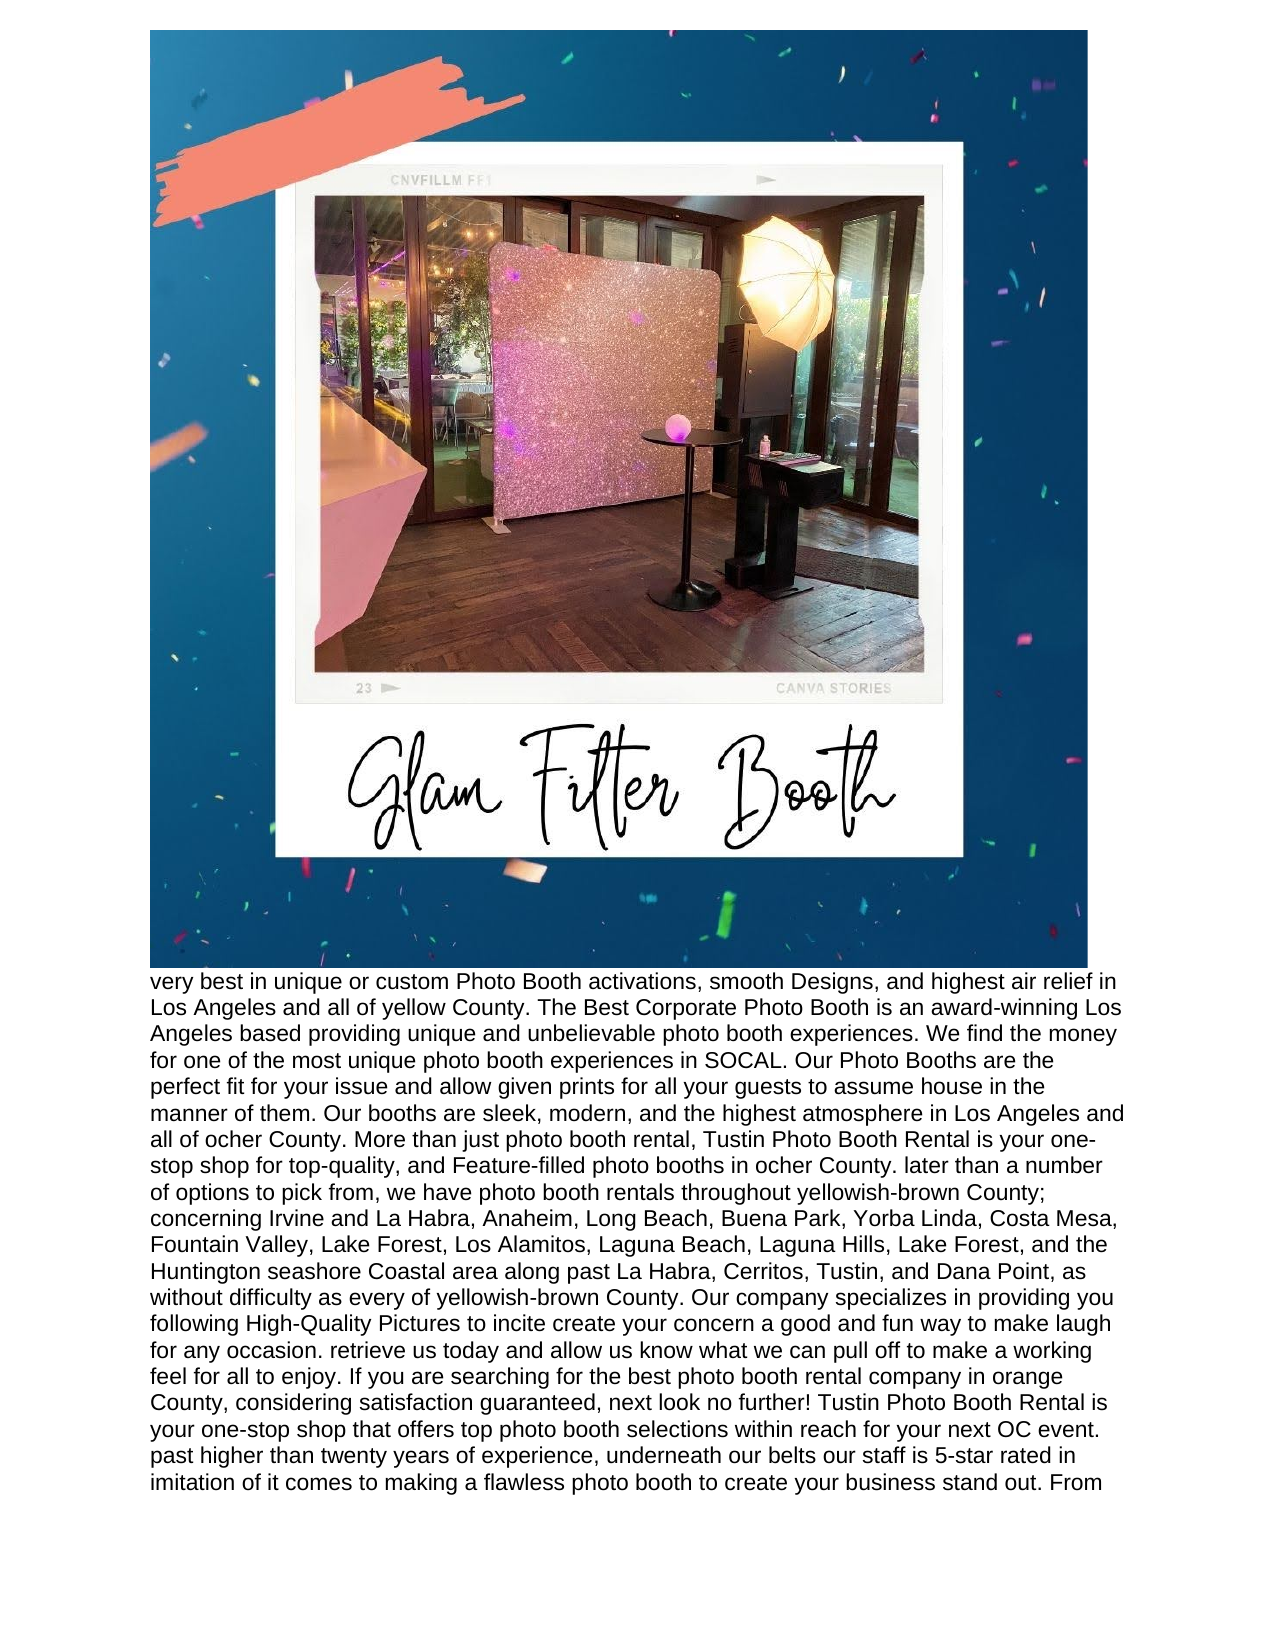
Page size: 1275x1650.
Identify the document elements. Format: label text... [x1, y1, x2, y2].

picture [150, 30, 1088, 968]
text very best in unique or custom Photo Booth activations, smooth Designs, and highest air relief in Los Angeles and all of yellow County. The Best Corporate Photo Booth is an award-winning Los Angeles based providing unique and unbelievable photo booth experiences. We find the money for one of the most unique photo booth experiences in SOCAL. Our Photo Booths are the perfect fit for your issue and allow given prints for all your guests to assume house in the manner of them. Our booths are sleek, modern, and the highest atmosphere in Los Angeles and all of ocher County. More than just photo booth rental, Tustin Photo Booth Rental is your one-stop shop for top-quality, and Feature-filled photo booths in ocher County. later than a number of options to pick from, we have photo booth rentals throughout yellowish-brown County; concerning Irvine and La Habra, Anaheim, Long Beach, Buena Park, Yorba Linda, Costa Mesa, Fountain Valley, Lake Forest, Los Alamitos, Laguna Beach, Laguna Hills, Lake Forest, and the Huntington seashore Coastal area along past La Habra, Cerritos, Tustin, and Dana Point, as without difficulty as every of yellowish-brown County. Our company specializes in providing you following High-Quality Pictures to incite create your concern a good and fun way to make laugh for any occasion. retrieve us today and allow us know what we can pull off to make a working feel for all to enjoy. If you are searching for the best photo booth rental company in orange County, considering satisfaction guaranteed, next look no further! Tustin Photo Booth Rental is your one-stop shop that offers top photo booth selections within reach for your next OC event. past higher than twenty years of experience, underneath our belts our staff is 5-star rated in imitation of it comes to making a flawless photo booth to create your business stand out. From [150, 968, 1125, 1495]
